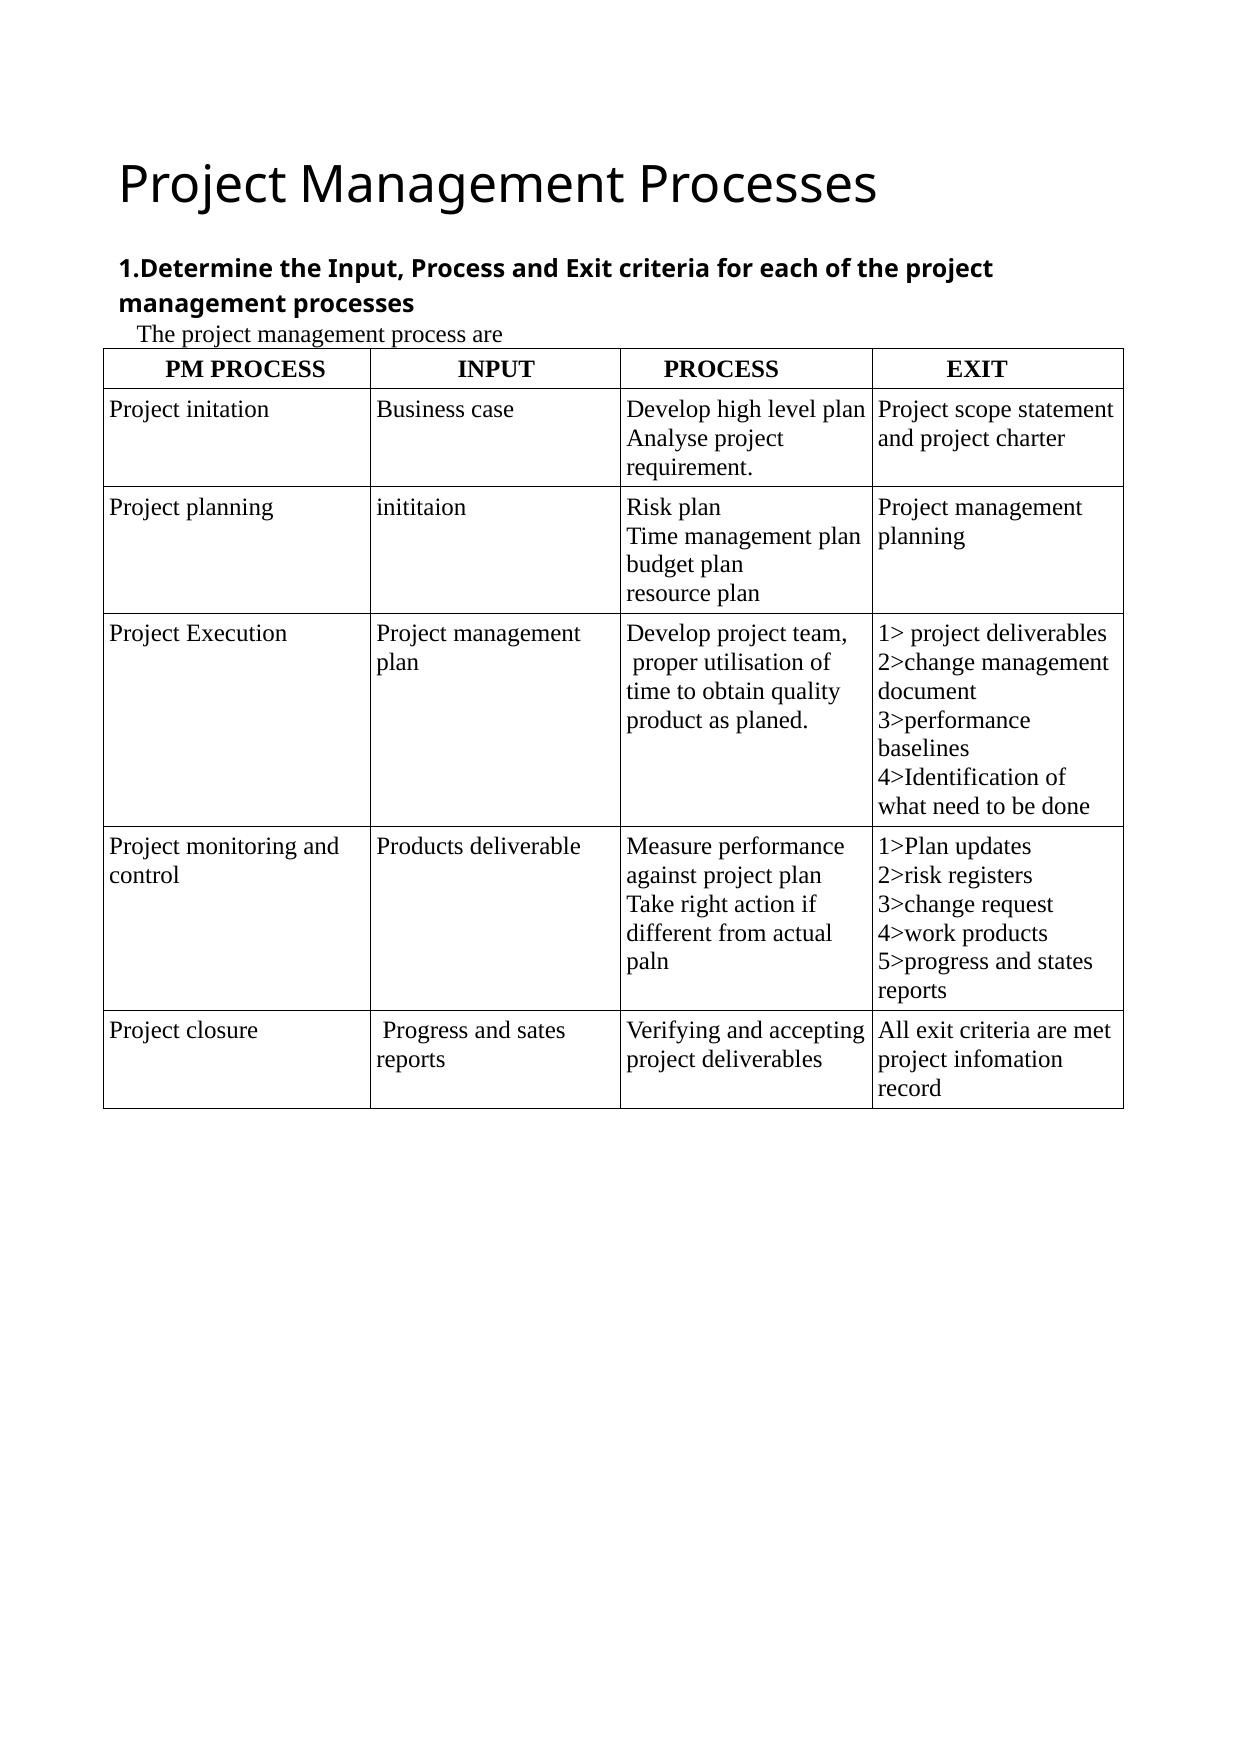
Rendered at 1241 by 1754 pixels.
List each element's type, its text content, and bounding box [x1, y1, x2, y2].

table_header EXIT [873, 349, 1123, 388]
table_header INPUT [371, 349, 620, 388]
table_cell Project scope statement and project charter [873, 389, 1123, 486]
table_cell Project monitoring and control [104, 827, 370, 1009]
table_cell Measure performance against project plan Take right action if different from actual paln [621, 827, 872, 1009]
table_cell Project management planning [873, 487, 1123, 613]
text Project Management Processes [118, 147, 1122, 217]
table_cell Develop project team, proper utilisation of time to obtain quality product as planed. [621, 614, 872, 826]
table_cell Project closure [104, 1011, 370, 1107]
table_cell Progress and sates reports [371, 1011, 620, 1107]
table_cell Project planning [104, 487, 370, 613]
table_cell Risk plan Time management plan budget plan resource plan [621, 487, 872, 613]
table_cell inititaion [371, 487, 620, 613]
table_cell All exit criteria are met project infomation record [873, 1011, 1123, 1107]
table_cell Develop high level plan Analyse project requirement. [621, 389, 872, 486]
table_header PM PROCESS [104, 349, 370, 388]
text 1.Determine the Input, Process and Exit criteria for each of the project management processes [118, 251, 1122, 319]
table_header PROCESS [621, 349, 872, 388]
table_cell Business case [371, 389, 620, 486]
table_cell 1> project deliverables 2>change management document 3>performance baselines 4>Identification of what need to be done [873, 614, 1123, 826]
table_cell 1>Plan updates 2>risk registers 3>change request 4>work products 5>progress and states reports [873, 827, 1123, 1009]
table_cell Project management plan [371, 614, 620, 826]
table_cell Verifying and accepting project deliverables [621, 1011, 872, 1107]
text The project management process are [118, 319, 1122, 348]
table_cell Products deliverable [371, 827, 620, 1009]
table_cell Project Execution [104, 614, 370, 826]
table_cell Project initation [104, 389, 370, 486]
